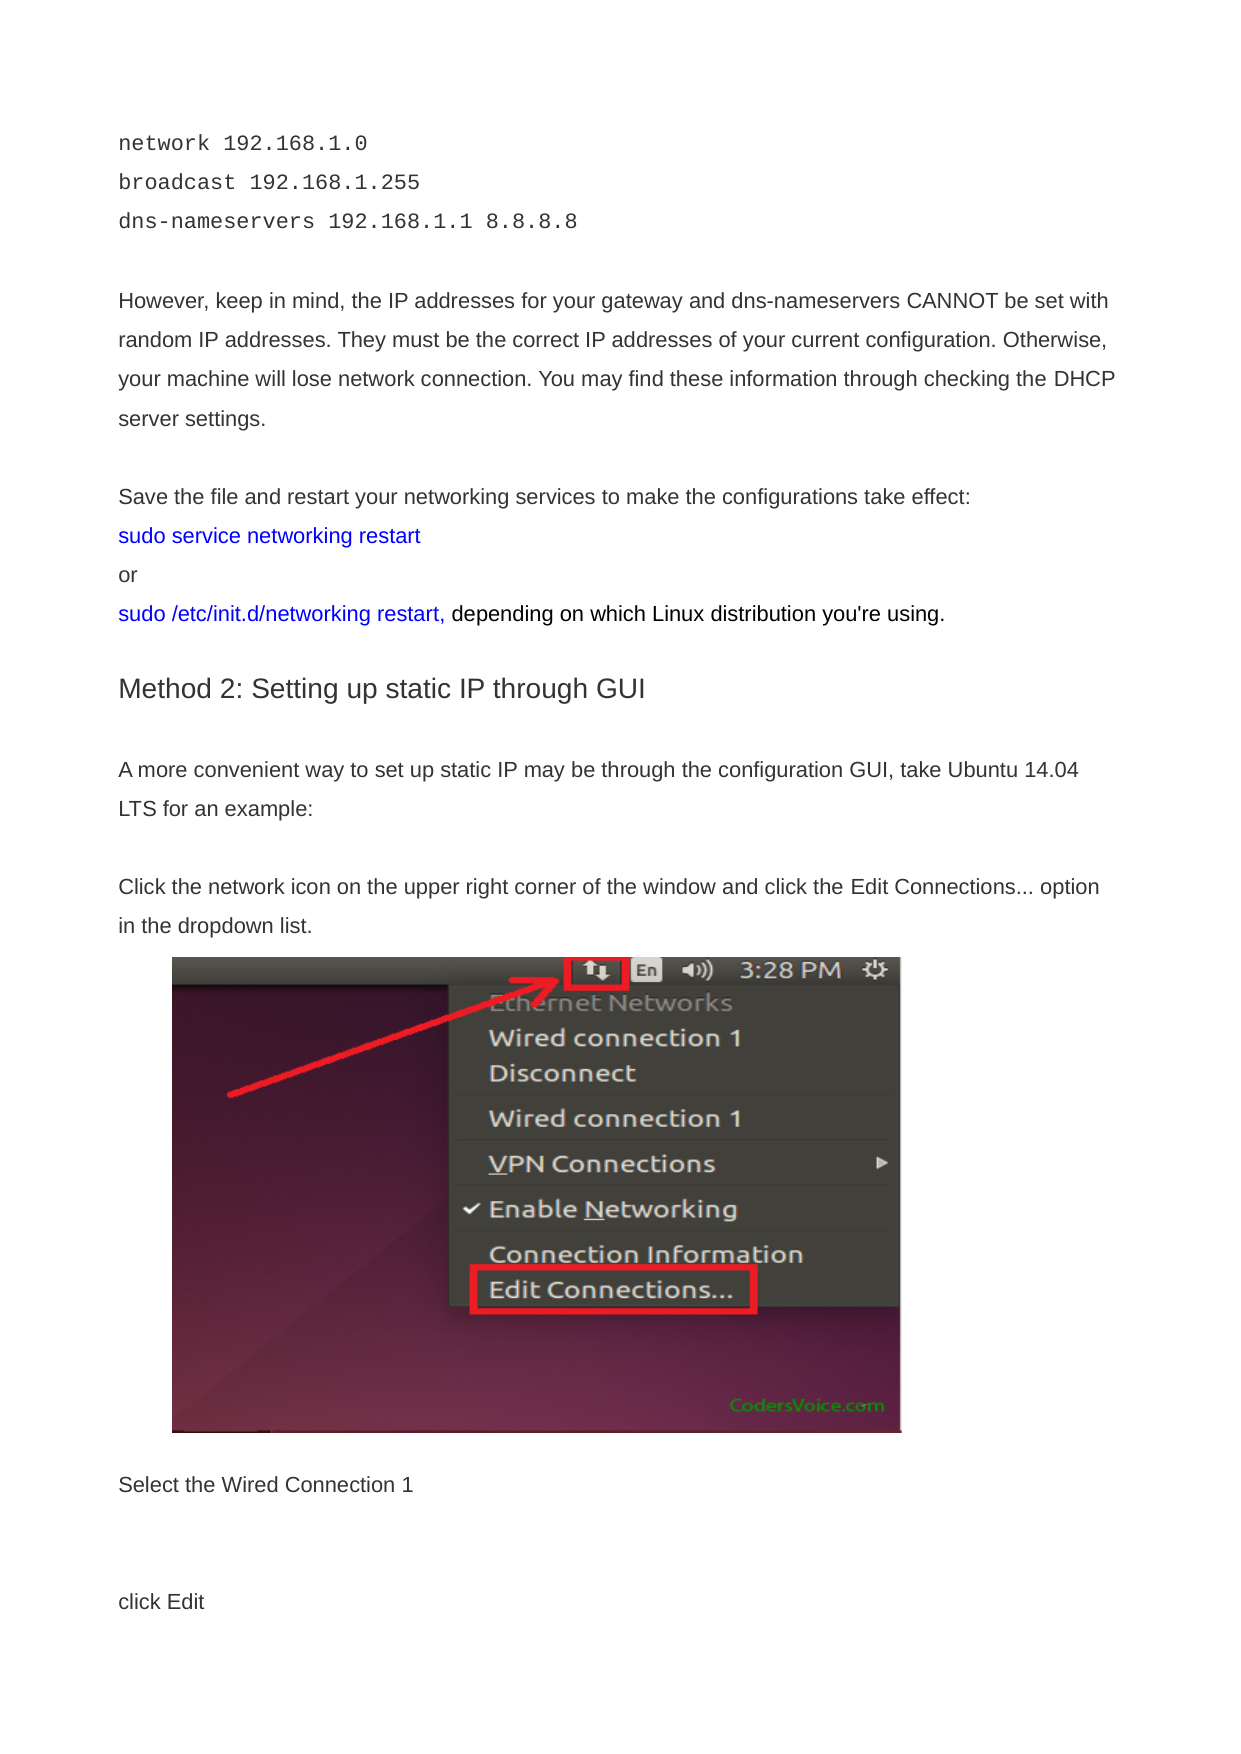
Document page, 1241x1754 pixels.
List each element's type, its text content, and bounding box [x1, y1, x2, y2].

text Method 2: Setting up static IP through GUI A more convenient way to set up static IP may be through the configuration GUI, take Ubuntu 14.04 LTS for an example: Click the network icon on the upper right corner of the window and click the Edit Connections... option in the dropdown list. [118, 665, 1122, 977]
text However, keep in mind, the IP addresses for your gateway and dns-nameservers CANNOT be set with random IP addresses. They must be the correct IP addresses of your current configuration. Otherwise, your machine will lose network connection. You may find these information through checking the DHCP server settings. Save the file and restart your networking services to make the configurations take effect: [118, 274, 1122, 509]
text sudo service networking restart or sudo /etc/init.d/networking restart, depending on which Linux distribution you're using. [118, 509, 1122, 665]
text network 192.168.1.0 [118, 118, 1122, 157]
text click Edit [118, 1575, 1122, 1614]
picture [172, 957, 902, 1433]
text Select the Wired Connection 1 [118, 1368, 1122, 1497]
text broadcast 192.168.1.255 [118, 157, 1122, 196]
text dns-nameservers 192.168.1.1 8.8.8.8 [118, 196, 1122, 235]
